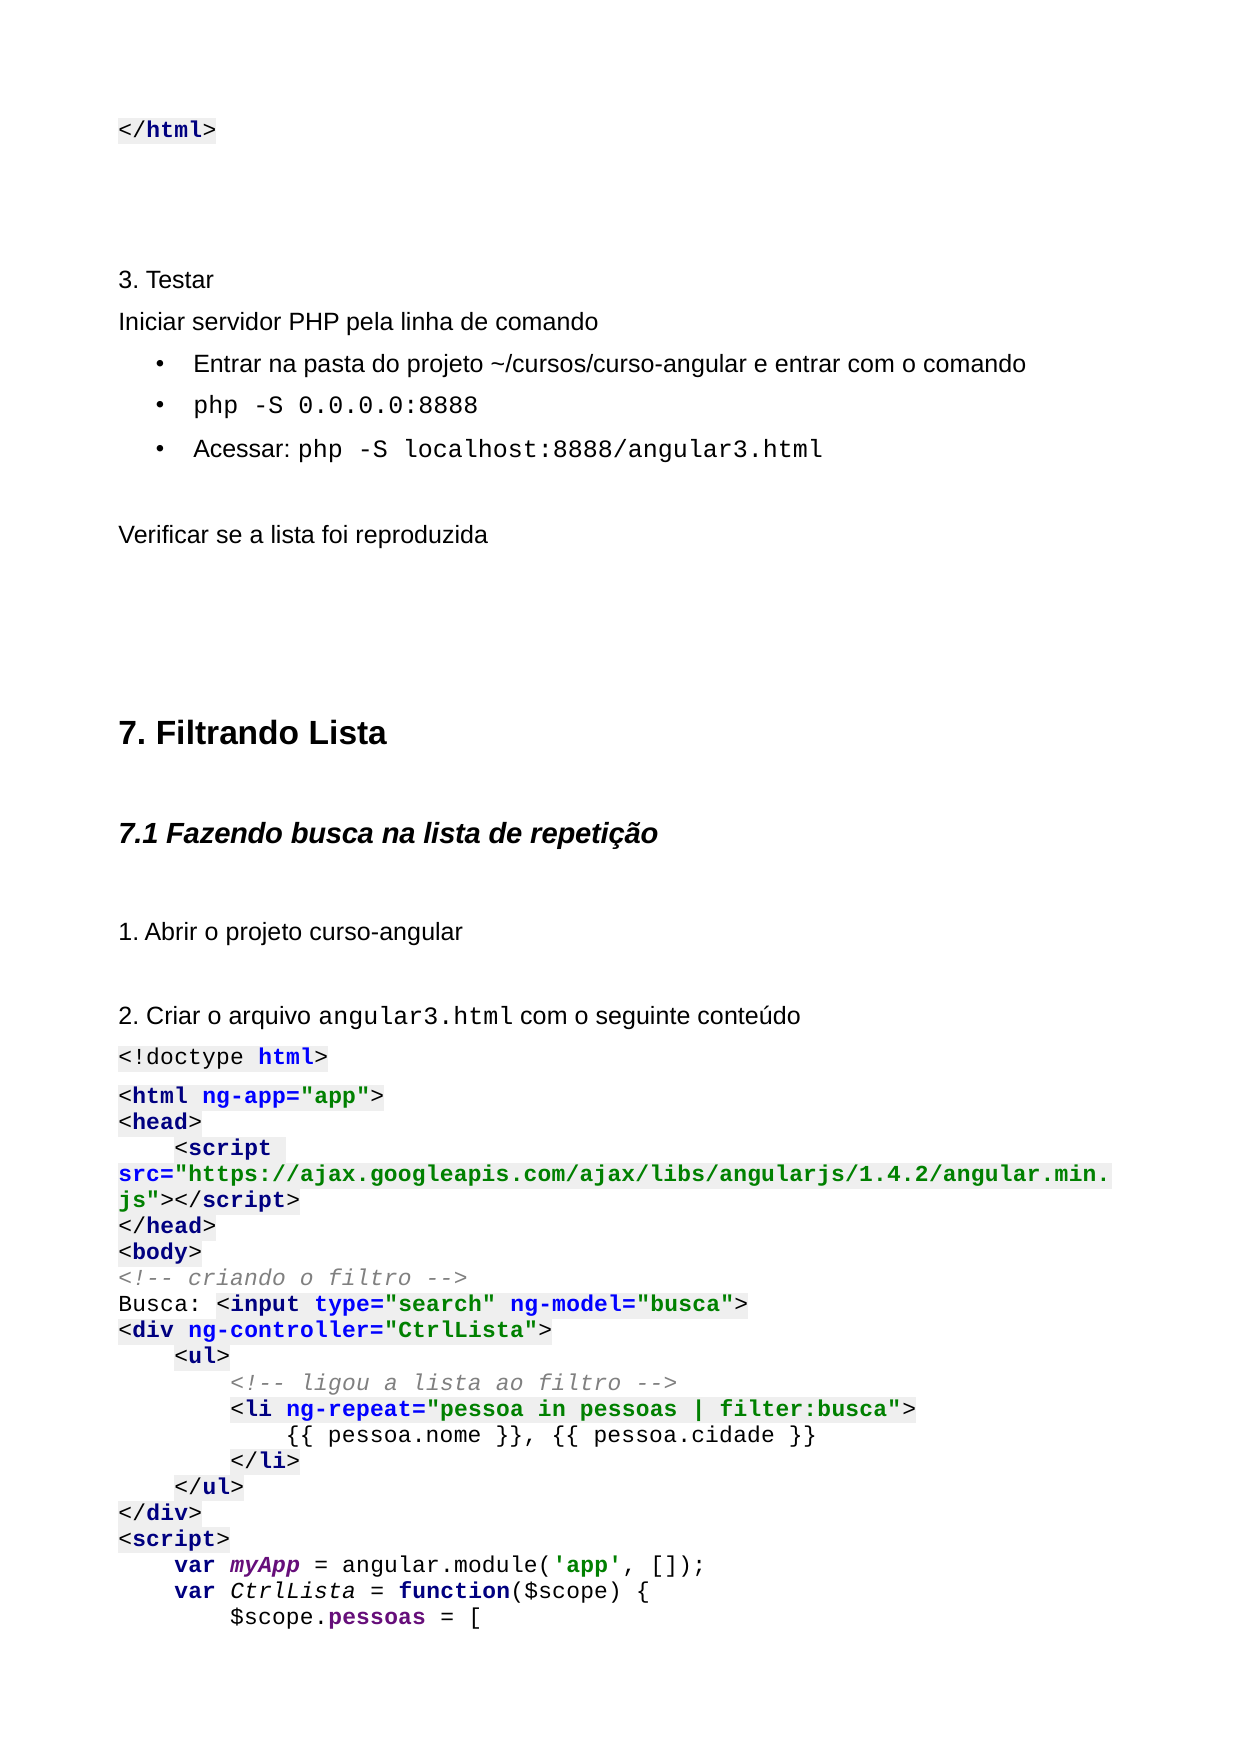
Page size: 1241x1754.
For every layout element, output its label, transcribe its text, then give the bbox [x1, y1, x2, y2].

text Iniciar servidor PHP pela linha de comando [118, 308, 1122, 336]
text <head> [118, 1111, 1122, 1137]
subtitle 7. Filtrando Lista [118, 714, 1122, 751]
text <script> [118, 1527, 1122, 1553]
text </li> [118, 1449, 1122, 1475]
text $scope.pessoas = [ [118, 1605, 1122, 1631]
text <!-- ligou a lista ao filtro --> [118, 1371, 1122, 1397]
subtitle 7.1 Fazendo busca na lista de repetição [118, 817, 1122, 849]
list Acessar: php -S localhost:8888/angular3.html [156, 435, 1122, 465]
text <!-- criando o filtro --> [118, 1267, 1122, 1293]
text </html> [118, 118, 1122, 144]
text <ul> [118, 1345, 1122, 1371]
text 3. Testar [118, 266, 1122, 294]
text 1. Abrir o projeto curso-angular [118, 918, 1122, 946]
text Busca: <input type="search" ng-model="busca"> [118, 1293, 1122, 1319]
text </ul> [118, 1475, 1122, 1501]
text <li ng-repeat="pessoa in pessoas | filter:busca"> [118, 1397, 1122, 1423]
text <div ng-controller="CtrlLista"> [118, 1319, 1122, 1345]
text {{ pessoa.nome }}, {{ pessoa.cidade }} [118, 1423, 1122, 1449]
list php -S 0.0.0.0:8888 [156, 392, 1122, 421]
text <html ng-app="app"> [118, 1084, 1122, 1111]
text var myApp = angular.module('app', []); [118, 1553, 1122, 1579]
text </head> [118, 1215, 1122, 1241]
text </div> [118, 1501, 1122, 1527]
text <script src="https://ajax.googleapis.com/ajax/libs/angularjs/1.4.2/angular.min.js"></script> [118, 1137, 1122, 1215]
text Verificar se a lista foi reproduzida [118, 521, 1122, 549]
text <body> [118, 1241, 1122, 1267]
text 2. Criar o arquivo angular3.html com o seguinte conteúdo [118, 1002, 1122, 1032]
list Entrar na pasta do projeto ~/cursos/curso-angular e entrar com o comando [156, 350, 1122, 378]
text var CtrlLista = function($scope) { [118, 1579, 1122, 1605]
text <!doctype html> [118, 1046, 1122, 1072]
